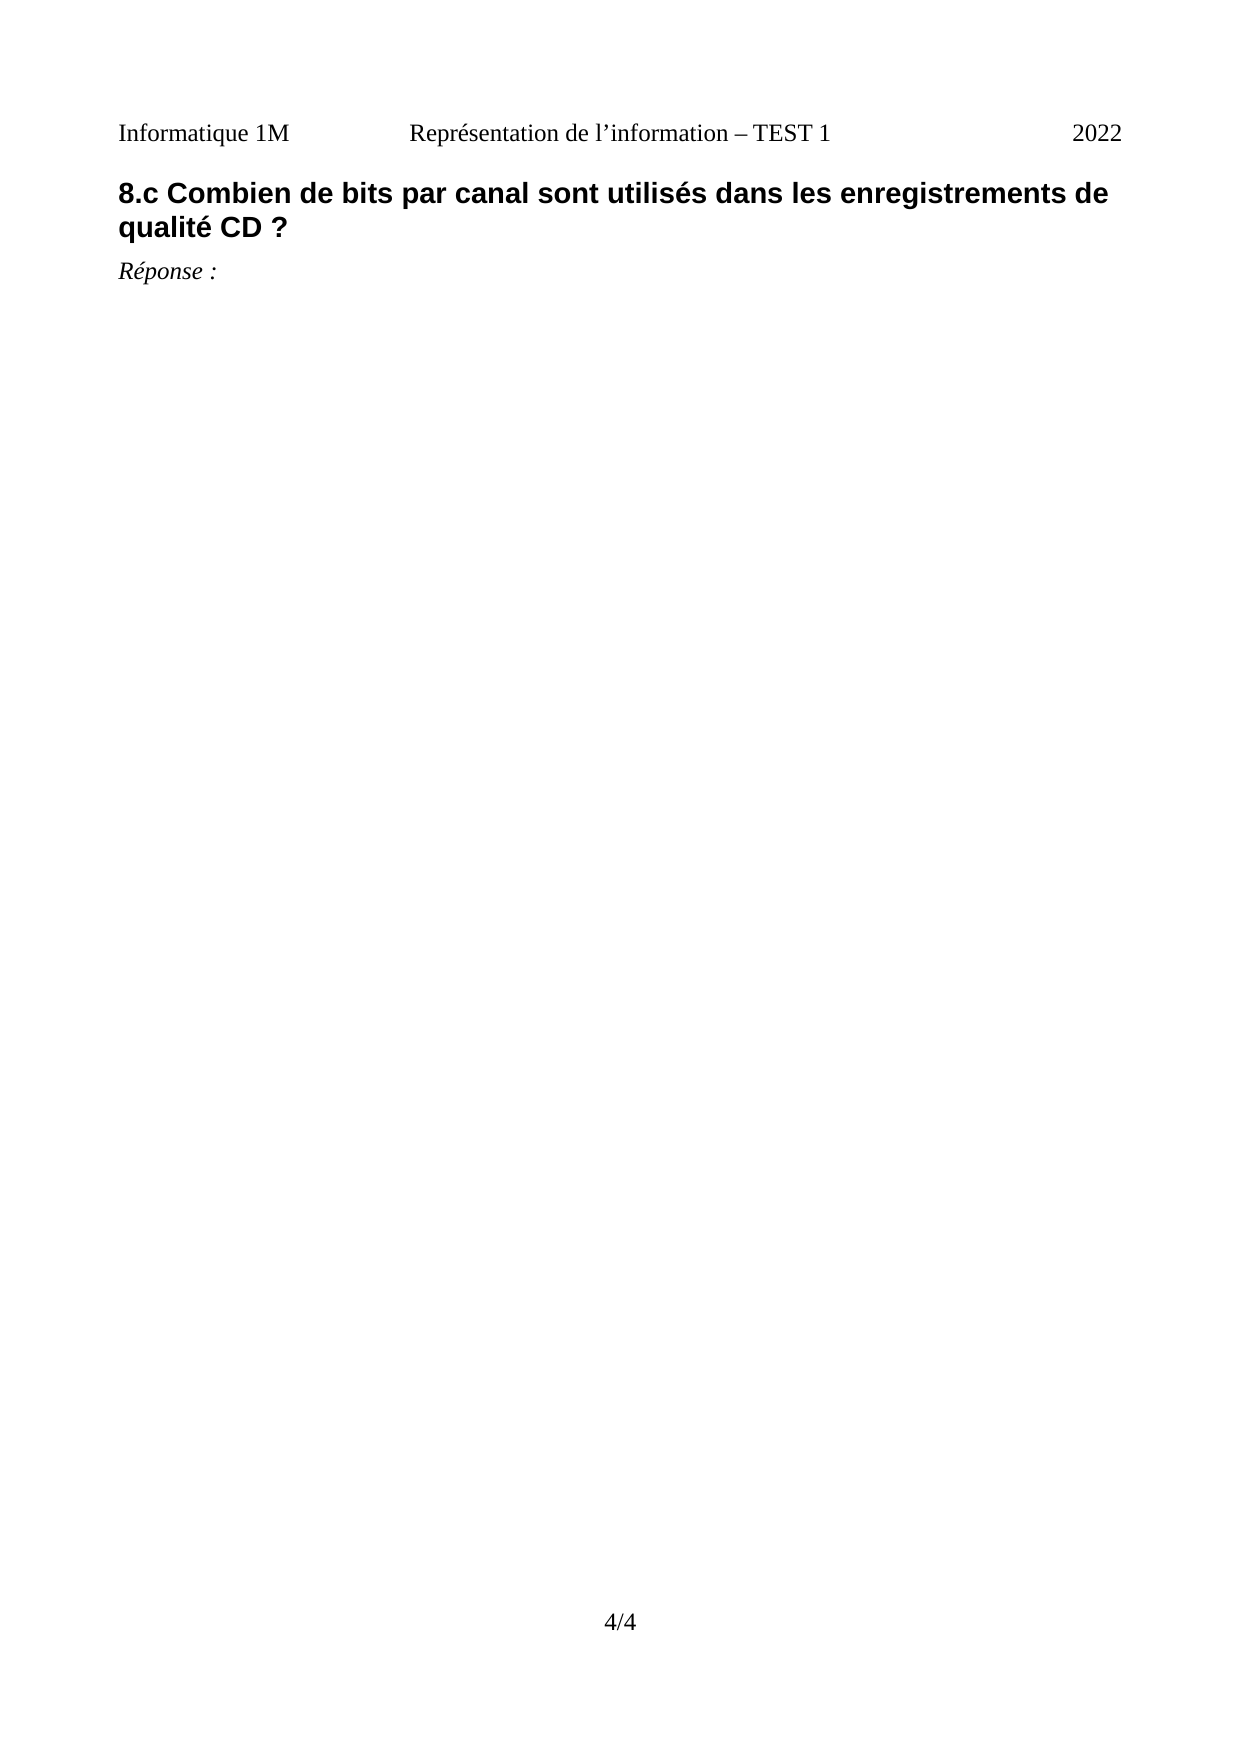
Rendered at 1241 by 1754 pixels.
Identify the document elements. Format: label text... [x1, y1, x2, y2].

subtitle 8.c Combien de bits par canal sont utilisés dans les enregistrements de qualité CD ? [118, 176, 1122, 243]
text Réponse : [118, 256, 1122, 285]
